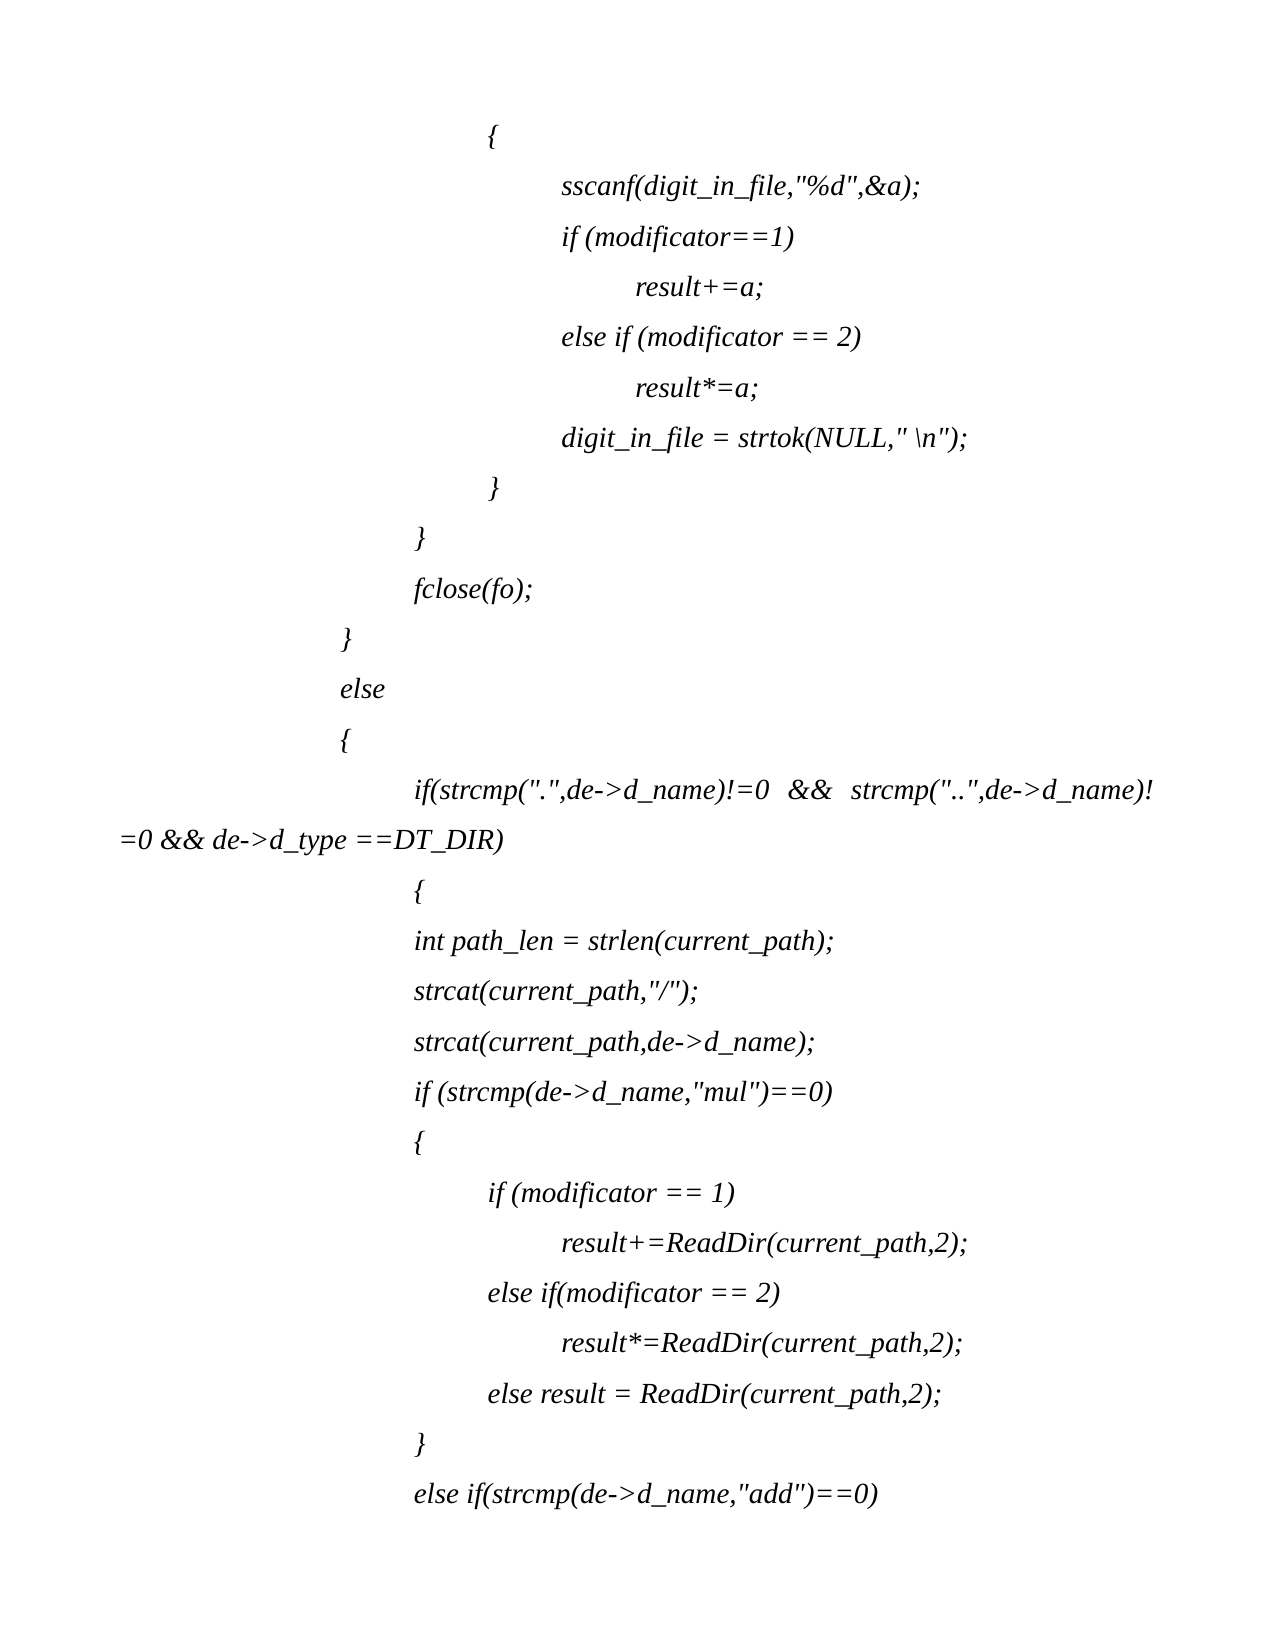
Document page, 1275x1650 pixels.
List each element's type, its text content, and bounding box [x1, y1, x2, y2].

text result*=ReadDir(current_path,2); [118, 1326, 1157, 1359]
text sscanf(digit_in_file,"%d",&a); [118, 168, 1157, 202]
text strcat(current_path,de->d_name); [118, 1024, 1157, 1057]
text } [118, 521, 1157, 554]
text else result = ReadDir(current_path,2); [118, 1376, 1157, 1409]
text digit_in_file = strtok(NULL," \n"); [118, 420, 1157, 453]
text result*=a; [118, 370, 1157, 403]
text if (strcmp(de->d_name,"mul")==0) [118, 1074, 1157, 1108]
text } [118, 621, 1157, 655]
text } [118, 470, 1157, 504]
text { [118, 873, 1157, 906]
text else if(strcmp(de->d_name,"add")==0) [118, 1477, 1157, 1510]
text { [118, 722, 1157, 755]
text if(strcmp(".",de->d_name)!=0 && strcmp("..",de->d_name)!=0 && de->d_type ==DT_DIR) [118, 772, 1157, 856]
text strcat(current_path,"/"); [118, 973, 1157, 1007]
text else if (modificator == 2) [118, 319, 1157, 353]
text else [118, 672, 1157, 705]
text result+=ReadDir(current_path,2); [118, 1225, 1157, 1258]
text } [118, 1426, 1157, 1460]
text { [118, 118, 1157, 152]
text int path_len = strlen(current_path); [118, 923, 1157, 957]
text result+=a; [118, 269, 1157, 303]
text if (modificator==1) [118, 219, 1157, 252]
text else if(modificator == 2) [118, 1275, 1157, 1309]
text fclose(fo); [118, 571, 1157, 604]
text if (modificator == 1) [118, 1175, 1157, 1208]
text { [118, 1124, 1157, 1158]
